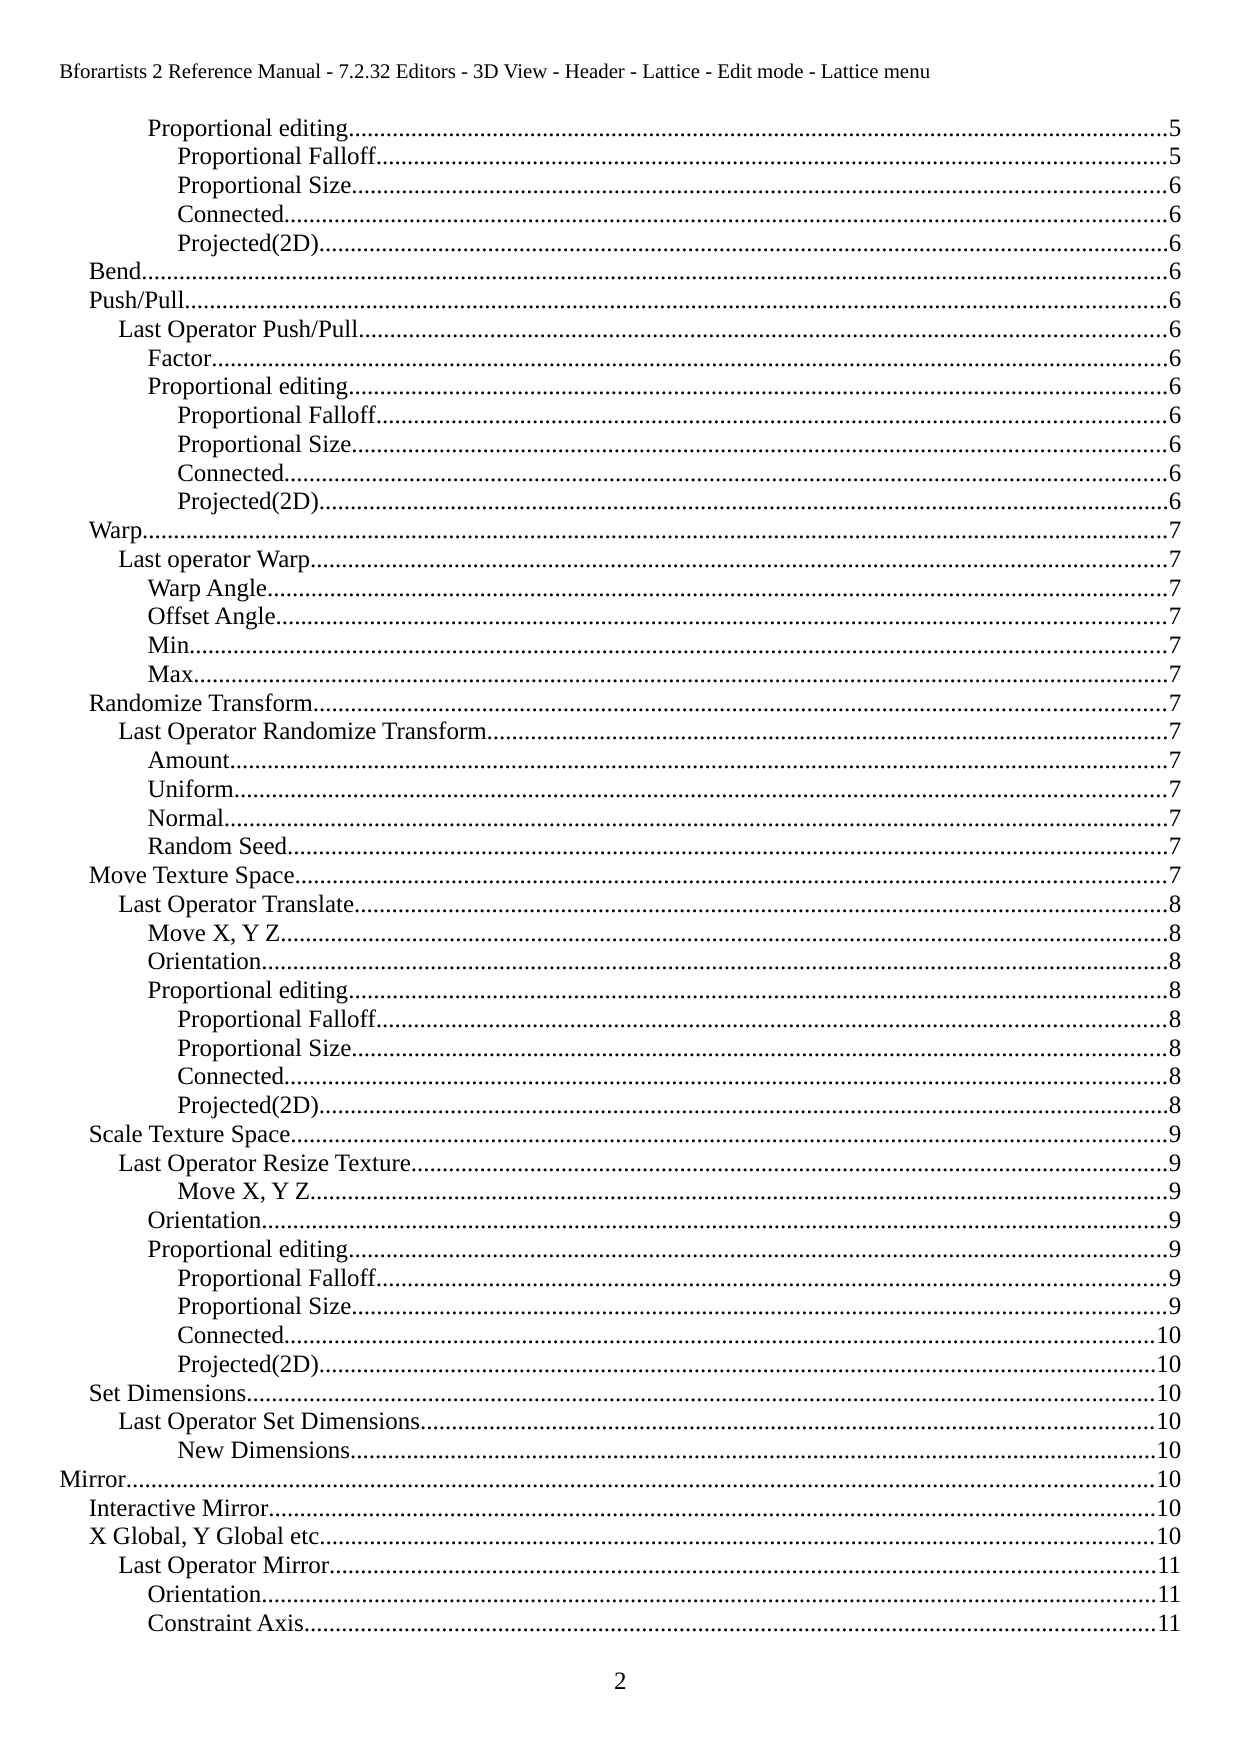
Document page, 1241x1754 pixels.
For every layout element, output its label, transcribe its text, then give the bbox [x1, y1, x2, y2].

text Proportional Falloff 9 [177, 1263, 1181, 1291]
text Randomize Transform 7 [88, 688, 1181, 716]
text Interactive Mirror 10 [88, 1493, 1181, 1521]
text Projected(2D) 10 [177, 1349, 1181, 1378]
text Last Operator Mirror 11 [118, 1550, 1181, 1579]
text Last Operator Translate 8 [118, 889, 1181, 918]
text Scale Texture Space 9 [88, 1119, 1181, 1148]
text Offset Angle 7 [147, 601, 1181, 630]
text Proportional editing 5 [147, 113, 1181, 141]
text Mirror 10 [59, 1464, 1181, 1493]
text Warp 7 [88, 515, 1181, 544]
text Proportional Falloff 5 [177, 141, 1181, 170]
text Orientation 8 [147, 946, 1181, 975]
text Last Operator Push/Pull 6 [118, 314, 1181, 343]
text Last Operator Randomize Transform 7 [118, 716, 1181, 745]
text Amount 7 [147, 745, 1181, 774]
text Factor 6 [147, 343, 1181, 371]
text X Global, Y Global etc. 10 [88, 1521, 1181, 1550]
text Connected 10 [177, 1320, 1181, 1349]
text Constraint Axis 11 [147, 1608, 1181, 1636]
text Projected(2D) 6 [177, 486, 1181, 515]
text Connected 8 [177, 1061, 1181, 1090]
text Random Seed 7 [147, 831, 1181, 860]
text Uniform 7 [147, 774, 1181, 803]
text Proportional editing 9 [147, 1234, 1181, 1263]
text Min 7 [147, 630, 1181, 659]
text Last Operator Set Dimensions 10 [118, 1406, 1181, 1435]
text Normal 7 [147, 803, 1181, 831]
text Proportional editing 6 [147, 371, 1181, 400]
text Proportional Falloff 6 [177, 400, 1181, 429]
text Set Dimensions 10 [88, 1378, 1181, 1406]
text Bend 6 [88, 256, 1181, 285]
text Projected(2D) 8 [177, 1090, 1181, 1119]
text Projected(2D) 6 [177, 228, 1181, 256]
text Proportional Size 6 [177, 170, 1181, 199]
text Orientation 11 [147, 1579, 1181, 1608]
text Orientation 9 [147, 1205, 1181, 1234]
text Move Texture Space 7 [88, 860, 1181, 889]
text Proportional Size 9 [177, 1291, 1181, 1320]
text Warp Angle 7 [147, 573, 1181, 601]
text New Dimensions 10 [177, 1435, 1181, 1464]
text Proportional Size 8 [177, 1033, 1181, 1061]
text Move X, Y Z 8 [147, 918, 1181, 946]
text Proportional editing 8 [147, 975, 1181, 1004]
text Proportional Size 6 [177, 429, 1181, 458]
text Push/Pull 6 [88, 285, 1181, 314]
text Max 7 [147, 659, 1181, 688]
text Connected 6 [177, 199, 1181, 228]
text Last Operator Resize Texture 9 [118, 1148, 1181, 1176]
text Move X, Y Z 9 [177, 1176, 1181, 1205]
text Last operator Warp 7 [118, 544, 1181, 573]
text Connected 6 [177, 458, 1181, 486]
text Proportional Falloff 8 [177, 1004, 1181, 1033]
